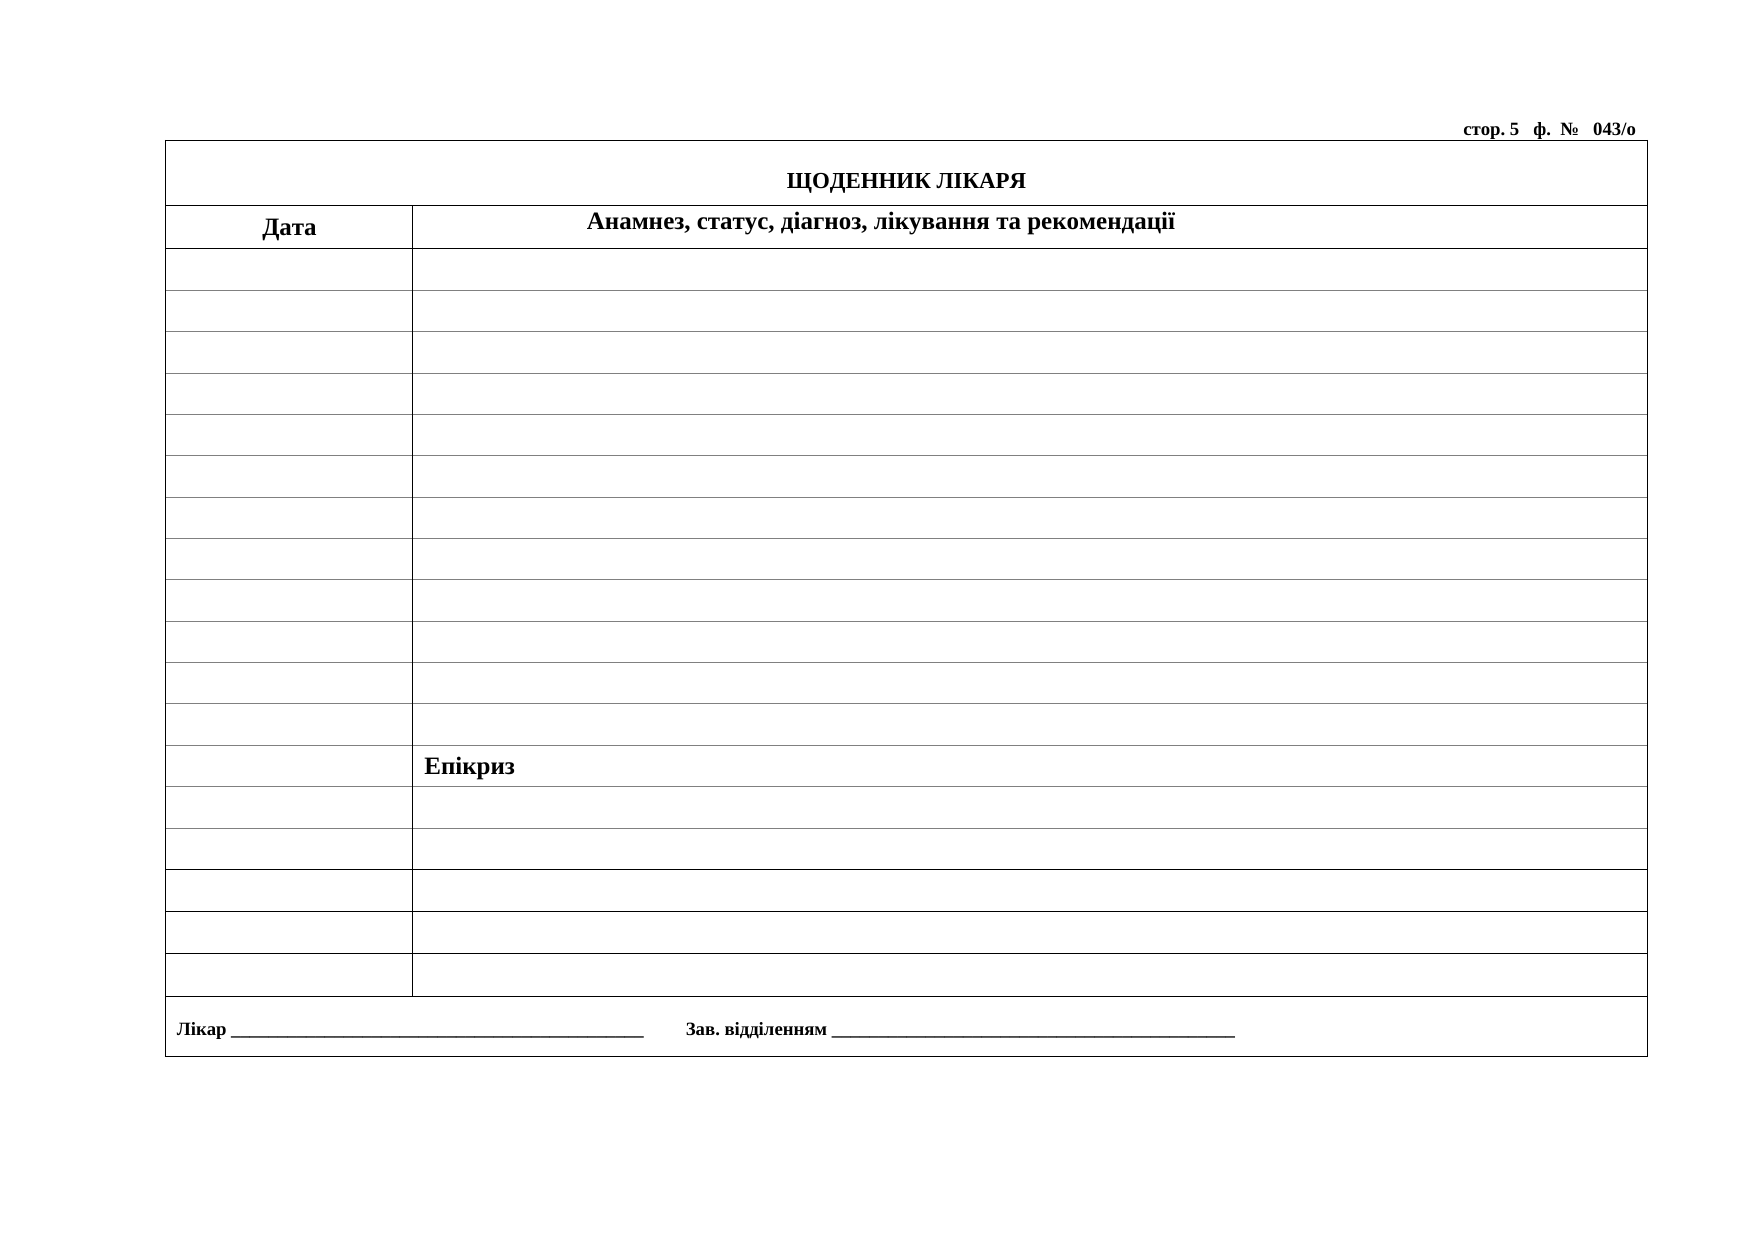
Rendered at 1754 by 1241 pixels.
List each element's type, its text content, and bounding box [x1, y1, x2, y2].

table_cell [413, 912, 1647, 953]
table_cell [166, 704, 412, 745]
table_cell [413, 539, 1647, 579]
table_cell [166, 663, 412, 703]
table_cell [166, 580, 412, 621]
table_cell [166, 374, 412, 414]
table_cell [166, 332, 412, 372]
table_cell [166, 498, 412, 538]
table_cell [413, 787, 1647, 827]
table_cell [166, 912, 412, 953]
table_cell [166, 415, 412, 455]
table_cell [166, 539, 412, 579]
table_cell [413, 622, 1647, 662]
table_cell [413, 291, 1647, 331]
table_cell [166, 291, 412, 331]
table_cell [413, 498, 1647, 538]
table_cell [413, 954, 1647, 996]
table_cell [413, 249, 1647, 290]
table_cell [413, 456, 1647, 497]
table_cell [166, 870, 412, 911]
table_cell Епікриз [413, 746, 1647, 786]
table_cell [413, 663, 1647, 703]
table_cell [166, 829, 412, 869]
table_cell [413, 415, 1647, 455]
table_cell [413, 374, 1647, 414]
table_cell [166, 746, 412, 786]
table_cell [413, 704, 1647, 745]
table_header ЩОДЕННИК ЛІКАРЯ [166, 141, 1647, 205]
table_cell Дата [166, 206, 412, 247]
table_cell [166, 787, 412, 827]
table_cell [413, 829, 1647, 869]
table_cell [413, 870, 1647, 911]
table_cell [166, 622, 412, 662]
table_cell Лікар ____________________________________________ Зав. відділенням ___________________________________________ [166, 997, 1647, 1056]
table_cell [166, 954, 412, 996]
text стор. 5 ф. № 043/о [177, 118, 1636, 140]
table_cell Анамнез, статус, діагноз, лікування та рекомендації [413, 206, 1647, 247]
table_cell [413, 580, 1647, 621]
table_cell [166, 249, 412, 290]
table_cell [413, 332, 1647, 372]
table_cell [166, 456, 412, 497]
